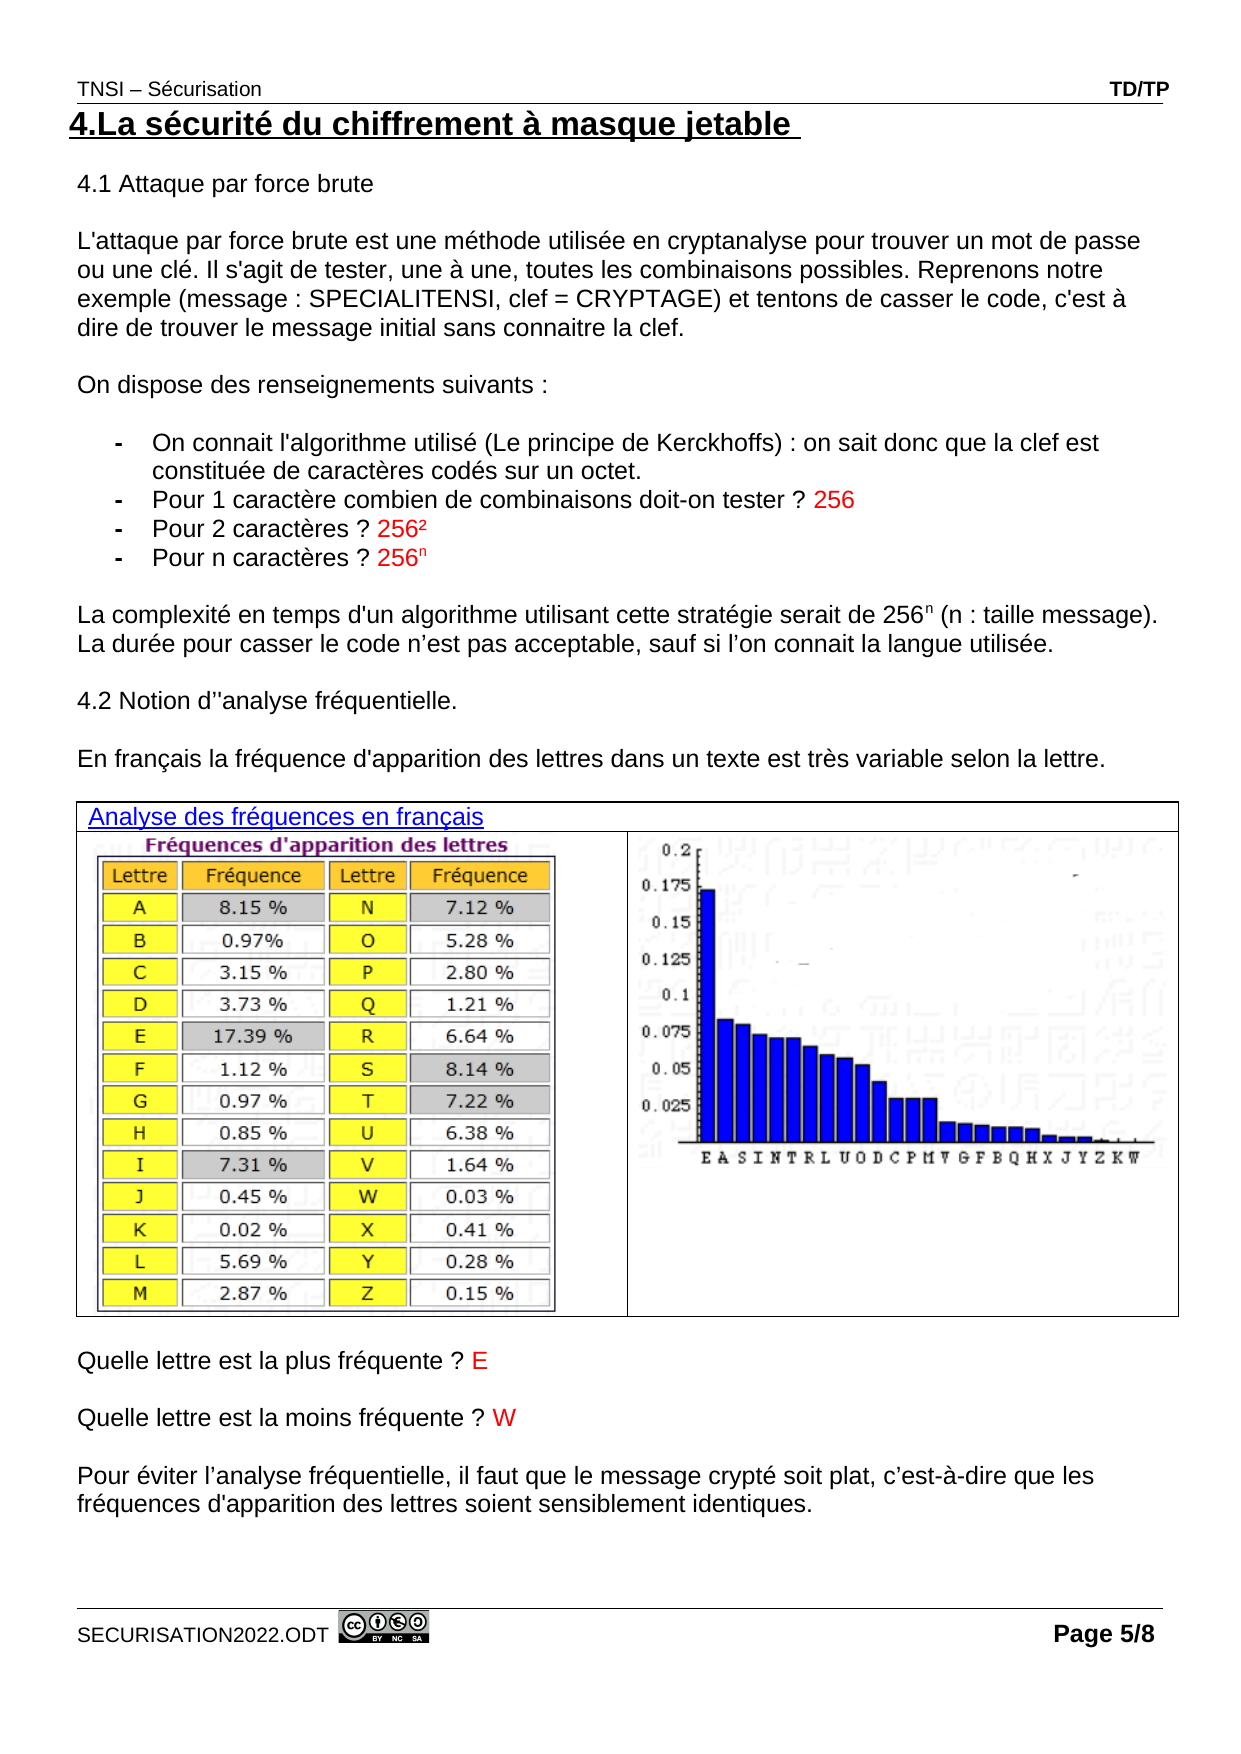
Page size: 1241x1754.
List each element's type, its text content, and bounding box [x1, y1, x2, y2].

text La complexité en temps d'un algorithme utilisant cette stratégie serait de 256n (n : taille message). La durée pour casser le code n’est pas acceptable, sauf si l’on connait la langue utilisée. [77, 600, 1163, 658]
list On connait l'algorithme utilisé (Le principe de Kerckhoffs) : on sait donc que la clef est constituée de caractères codés sur un octet. [114, 428, 1163, 485]
text L'attaque par force brute est une méthode utilisée en cryptanalyse pour trouver un mot de passe ou une clé. Il s'agit de tester, une à une, toutes les combinaisons possibles. Reprenons notre exemple (message : SPECIALITENSI, clef = CRYPTAGE) et tentons de casser le code, c'est à dire de trouver le message initial sans connaitre la clef. [77, 226, 1163, 341]
table_cell [556, 832, 627, 1316]
list La sécurité du chiffrement à masque jetable [69, 104, 1163, 142]
text Quelle lettre est la moins fréquente ? W [77, 1403, 1163, 1432]
text Quelle lettre est la plus fréquente ? E [77, 1346, 1163, 1374]
text On dispose des renseignements suivants : [77, 370, 1163, 399]
text 4.1 Attaque par force brute [77, 169, 1163, 198]
text En français la fréquence d'apparition des lettres dans un texte est très variable selon la lettre. [77, 744, 1163, 773]
picture [338, 1610, 430, 1643]
text Pour éviter l’analyse fréquentielle, il faut que le message crypté soit plat, c’est-à-dire que les fréquences d'apparition des lettres soient sensiblement identiques. [77, 1461, 1163, 1518]
list Pour n caractères ? 256n [114, 543, 1163, 571]
text 4.2 Notion d’'analyse fréquentielle. [77, 686, 1163, 715]
list Pour 2 caractères ? 256² [114, 514, 1163, 543]
table_cell [77, 832, 88, 1316]
list Pour 1 caractère combien de combinaisons doit-on tester ? 256 [114, 485, 1163, 514]
table_cell [628, 832, 1178, 1316]
table_header Analyse des fréquences en français [77, 803, 1178, 831]
